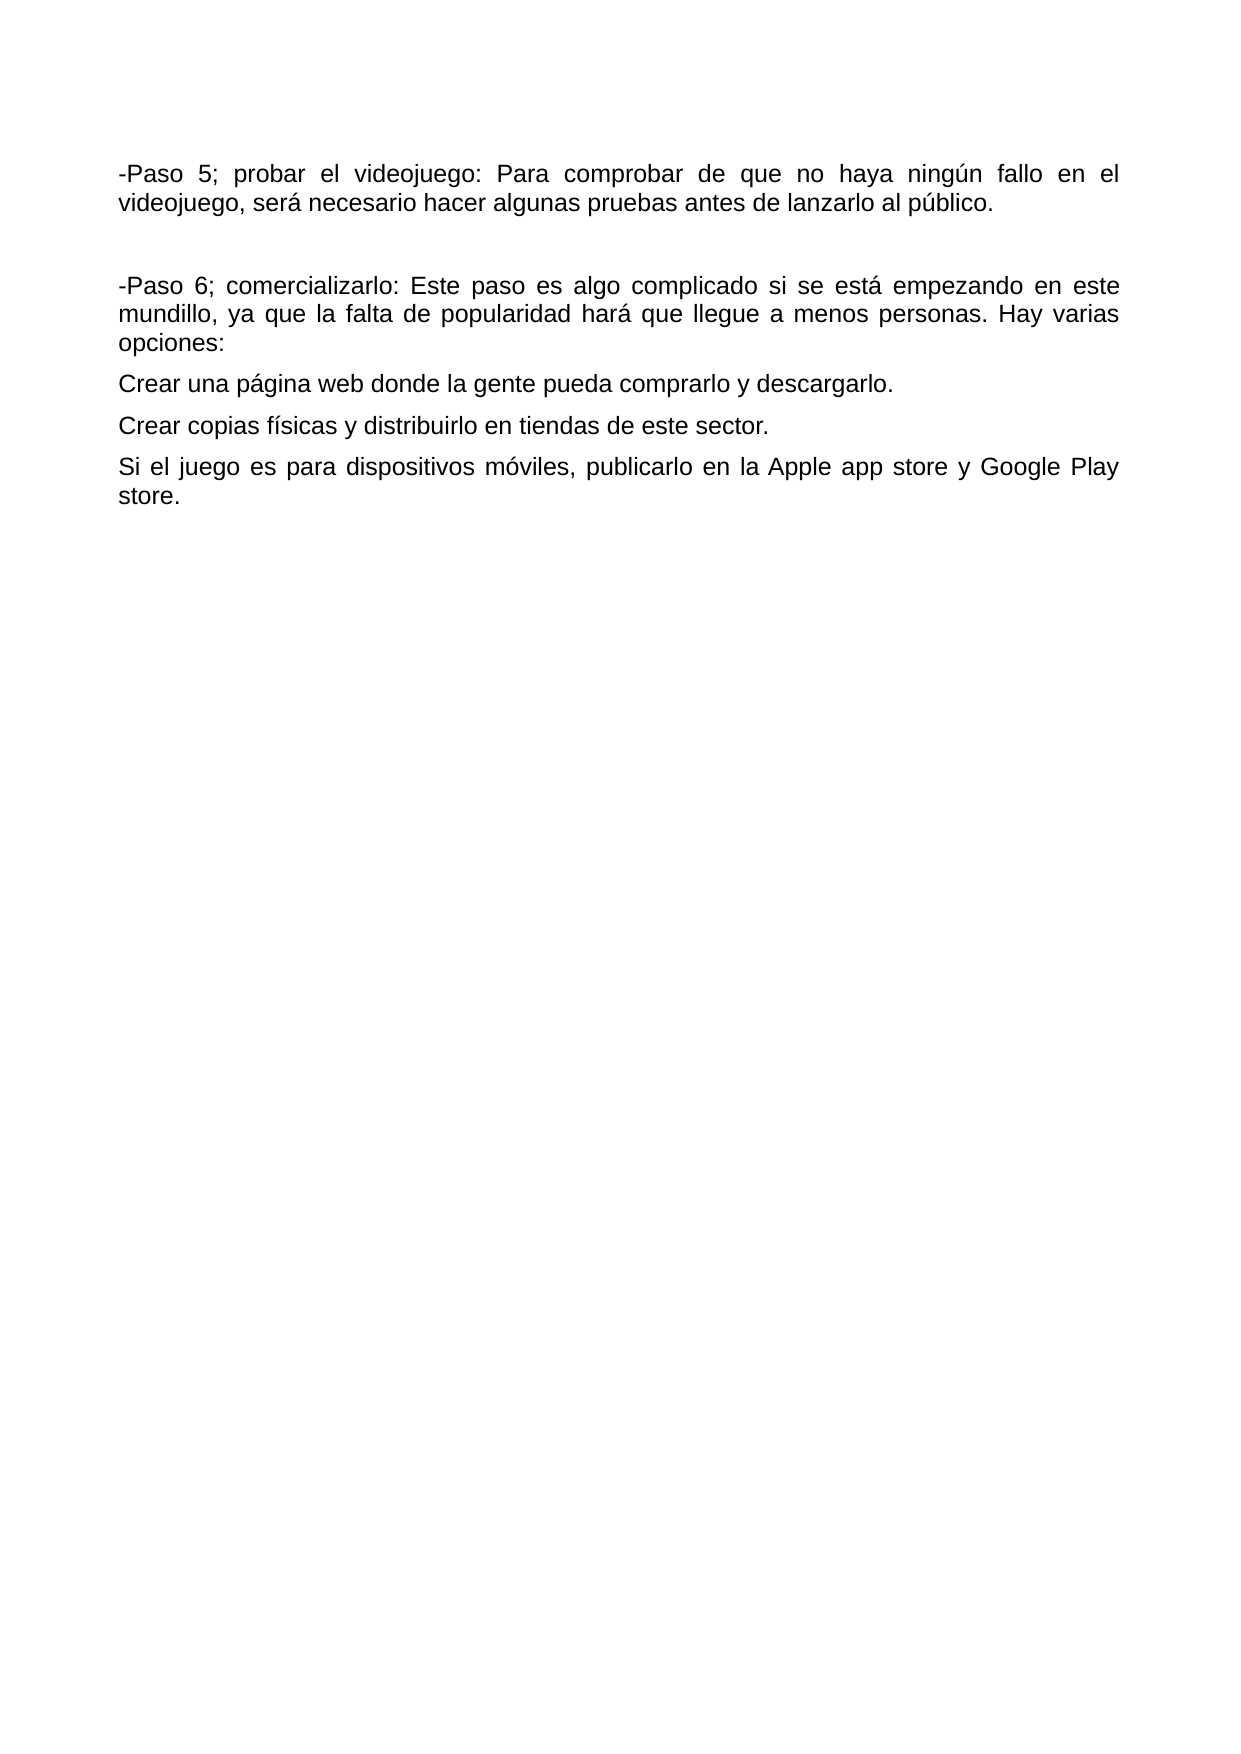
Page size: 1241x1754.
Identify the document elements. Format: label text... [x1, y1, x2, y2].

text Si el juego es para dispositivos móviles, publicarlo en la Apple app store y Google Play store. [118, 452, 1122, 509]
text Crear copias físicas y distribuirlo en tiendas de este sector. [118, 411, 1122, 439]
text -Paso 5; probar el videojuego: Para comprobar de que no haya ningún fallo en el videojuego, será necesario hacer algunas pruebas antes de lanzarlo al público. [118, 159, 1122, 217]
text -Paso 6; comercializarlo: Este paso es algo complicado si se está empezando en este mundillo, ya que la falta de popularidad hará que llegue a menos personas. Hay varias opciones: [118, 271, 1122, 357]
text Crear una página web donde la gente pueda comprarlo y descargarlo. [118, 369, 1122, 398]
